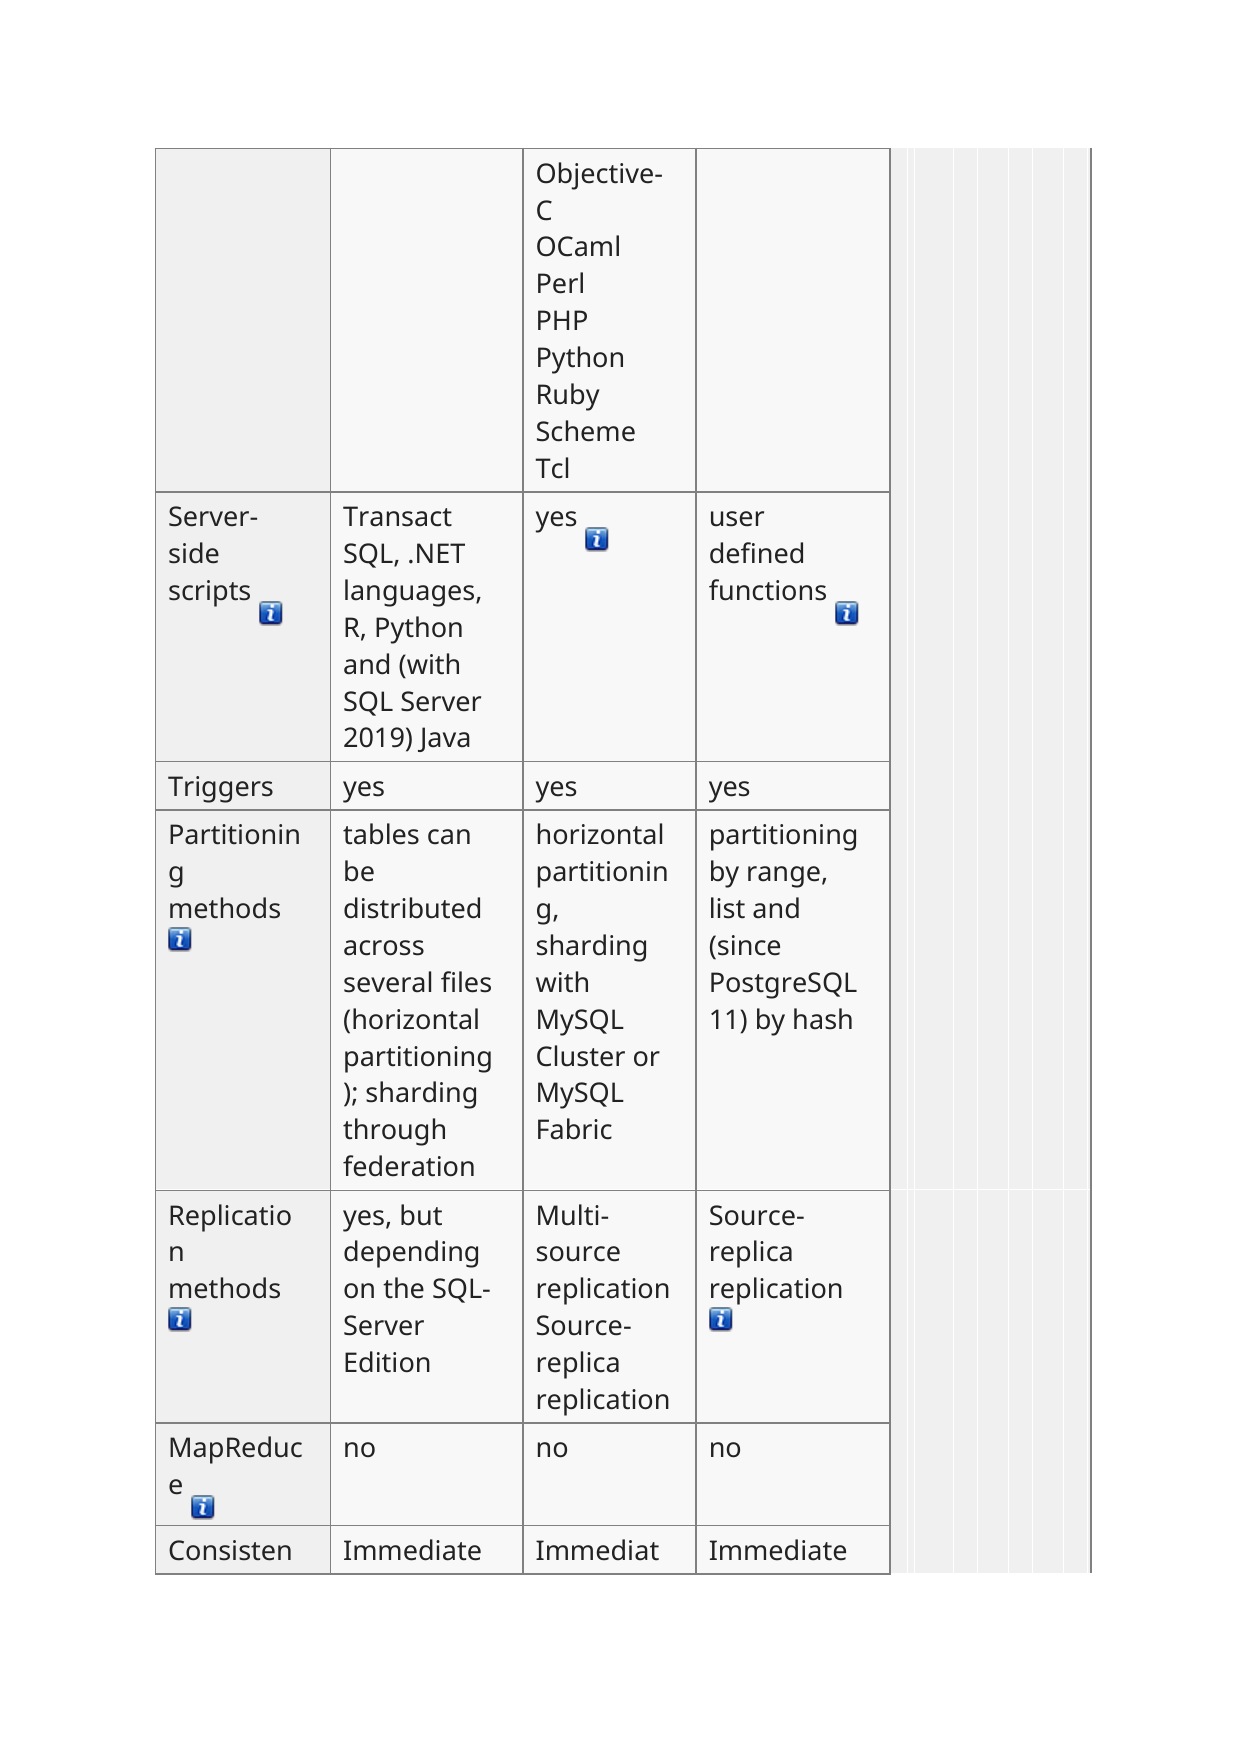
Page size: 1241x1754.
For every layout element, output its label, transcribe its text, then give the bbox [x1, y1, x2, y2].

table_cell [967, 761, 971, 809]
table_cell [925, 809, 929, 1189]
table_cell [960, 1190, 964, 1422]
table_cell [1053, 1422, 1057, 1525]
table_cell [1039, 491, 1043, 761]
table_cell [1046, 1422, 1050, 1525]
table_cell [1046, 1190, 1050, 1422]
table_cell [1077, 1422, 1081, 1525]
table_cell Consisten [156, 1526, 330, 1573]
table_cell [984, 1525, 988, 1573]
table_cell [984, 809, 988, 1189]
table_cell Transact SQL, .NET languages, R, Python and (with SQL Server 2019) Java [331, 493, 522, 761]
table_cell [1053, 761, 1057, 809]
table_cell [900, 148, 904, 491]
table_cell [1070, 1525, 1074, 1573]
table_cell user defined functions [697, 493, 889, 761]
table_cell [939, 761, 943, 809]
table_cell [998, 491, 1002, 761]
table_cell [918, 1525, 922, 1573]
table_cell [984, 491, 988, 761]
table_cell [918, 1190, 922, 1422]
table_cell Immediat [524, 1526, 695, 1573]
table_cell [1070, 1422, 1074, 1525]
table_cell [946, 491, 950, 761]
table_cell [932, 1190, 936, 1422]
table_cell tables can be distributed across several files (horizontal partitioning); sharding through federation [331, 811, 522, 1189]
table_cell [900, 491, 904, 761]
table_cell [960, 491, 964, 761]
table_cell [991, 1190, 995, 1422]
table_cell [893, 809, 897, 1189]
table_cell [893, 761, 897, 809]
table_cell [998, 1422, 1002, 1525]
table_cell [1070, 809, 1074, 1189]
table_cell [1022, 148, 1026, 491]
table_cell [939, 1422, 943, 1525]
table_cell [1015, 148, 1019, 491]
table_cell [960, 809, 964, 1189]
table_cell Multi-source replication Source-replica replication [524, 1191, 695, 1422]
table_cell [1039, 1422, 1043, 1525]
table_cell [331, 149, 522, 491]
table_cell [998, 1525, 1002, 1573]
table_cell [1046, 761, 1050, 809]
table_cell [967, 1525, 971, 1573]
table_cell [900, 1190, 904, 1422]
table_cell [967, 148, 971, 491]
table_cell [946, 761, 950, 809]
table_cell [998, 148, 1002, 491]
table_cell [1015, 1525, 1019, 1573]
table_cell [946, 148, 950, 491]
table_cell [925, 491, 929, 761]
table_cell [1022, 1190, 1026, 1422]
table_cell [925, 1422, 929, 1525]
table_cell [939, 1525, 943, 1573]
table_cell [1053, 148, 1057, 491]
table_cell [1070, 1190, 1074, 1422]
table_cell [932, 1422, 936, 1525]
table_cell [1022, 491, 1026, 761]
table_cell [1039, 1190, 1043, 1422]
table_cell [900, 761, 904, 809]
table_cell [893, 148, 897, 491]
table_cell [939, 809, 943, 1189]
table_cell [1053, 1525, 1057, 1573]
table_cell [925, 148, 929, 491]
table_cell [939, 1190, 943, 1422]
table_cell [900, 809, 904, 1189]
table_cell [925, 761, 929, 809]
table_cell [1046, 148, 1050, 491]
table_cell [998, 1190, 1002, 1422]
table_cell [925, 1190, 929, 1422]
table_cell no [524, 1424, 695, 1525]
table_cell [1046, 491, 1050, 761]
table_cell [1039, 761, 1043, 809]
table_cell [939, 148, 943, 491]
table_cell [967, 809, 971, 1189]
table_cell [984, 148, 988, 491]
table_cell [1070, 491, 1074, 761]
table_cell yes [524, 762, 695, 809]
table_cell [1077, 1190, 1081, 1422]
table_cell [1039, 809, 1043, 1189]
table_cell [1070, 148, 1074, 491]
table_cell [932, 491, 936, 761]
table_cell Objective-C OCaml Perl PHP Python Ruby Scheme Tcl [524, 149, 695, 491]
table_cell [918, 491, 922, 761]
table_cell [998, 809, 1002, 1189]
table_cell [1039, 1525, 1043, 1573]
table_cell [984, 761, 988, 809]
table_cell Replication methods [156, 1191, 330, 1422]
table_cell [918, 148, 922, 491]
table_cell [1015, 491, 1019, 761]
table_cell [1053, 491, 1057, 761]
table_cell [1077, 761, 1081, 809]
table_cell [1022, 809, 1026, 1189]
table_cell Server-side scripts [156, 493, 330, 761]
table_cell [1015, 1422, 1019, 1525]
table_cell [1077, 491, 1081, 761]
table_cell [156, 149, 330, 491]
table_cell no [697, 1424, 889, 1525]
table_cell [946, 1525, 950, 1573]
table_cell [1046, 1525, 1050, 1573]
table_cell [1053, 809, 1057, 1189]
table_cell yes [524, 493, 695, 761]
table_cell [960, 761, 964, 809]
table_cell [918, 761, 922, 809]
table_cell [960, 1525, 964, 1573]
table_cell [893, 1525, 897, 1573]
table_cell [932, 761, 936, 809]
table_cell [1070, 761, 1074, 809]
table_cell [991, 148, 995, 491]
table_cell [960, 1422, 964, 1525]
table_cell MapReduce [156, 1424, 330, 1525]
table_cell [1039, 148, 1043, 491]
table_cell [1077, 148, 1081, 491]
table_cell Triggers [156, 762, 330, 809]
table_cell [1022, 1525, 1026, 1573]
table_cell horizontal partitioning, sharding with MySQL Cluster or MySQL Fabric [524, 811, 695, 1189]
table_cell [984, 1422, 988, 1525]
table_cell [1015, 809, 1019, 1189]
table_cell [925, 1525, 929, 1573]
table_cell yes [331, 762, 522, 809]
table_cell [1046, 809, 1050, 1189]
table_cell [918, 809, 922, 1189]
table_cell [1077, 809, 1081, 1189]
table_cell Partitioning methods [156, 811, 330, 1189]
table_cell [998, 761, 1002, 809]
table_cell [946, 1422, 950, 1525]
table_cell [967, 1422, 971, 1525]
table_cell [900, 1422, 904, 1525]
table_cell partitioning by range, list and (since PostgreSQL 11) by hash [697, 811, 889, 1189]
table_cell no [331, 1424, 522, 1525]
table_cell Source-replica replication [697, 1191, 889, 1422]
table_cell [1015, 1190, 1019, 1422]
table_cell [967, 1190, 971, 1422]
table_cell Immediate [331, 1526, 522, 1573]
table_cell [946, 1190, 950, 1422]
table_cell [991, 1422, 995, 1525]
table_cell [900, 1525, 904, 1573]
table_cell [967, 491, 971, 761]
table_cell [1015, 761, 1019, 809]
table_cell [991, 809, 995, 1189]
table_cell [984, 1190, 988, 1422]
table_cell [939, 491, 943, 761]
table_cell [991, 491, 995, 761]
table_cell [893, 1190, 897, 1422]
table_cell [697, 149, 889, 491]
table_cell [991, 761, 995, 809]
table_cell [960, 148, 964, 491]
table_cell [1053, 1190, 1057, 1422]
table_cell [991, 1525, 995, 1573]
table_cell [932, 148, 936, 491]
table_cell [946, 809, 950, 1189]
table_cell [893, 491, 897, 761]
table_cell [1077, 1525, 1081, 1573]
table_cell [1022, 1422, 1026, 1525]
table_cell [918, 1422, 922, 1525]
table_cell [1022, 761, 1026, 809]
table_cell yes, but depending on the SQL-Server Edition [331, 1191, 522, 1422]
table_cell [932, 1525, 936, 1573]
table_cell yes [697, 762, 889, 809]
table_cell [932, 809, 936, 1189]
table_cell Immediate [697, 1526, 889, 1573]
table_cell [893, 1422, 897, 1525]
